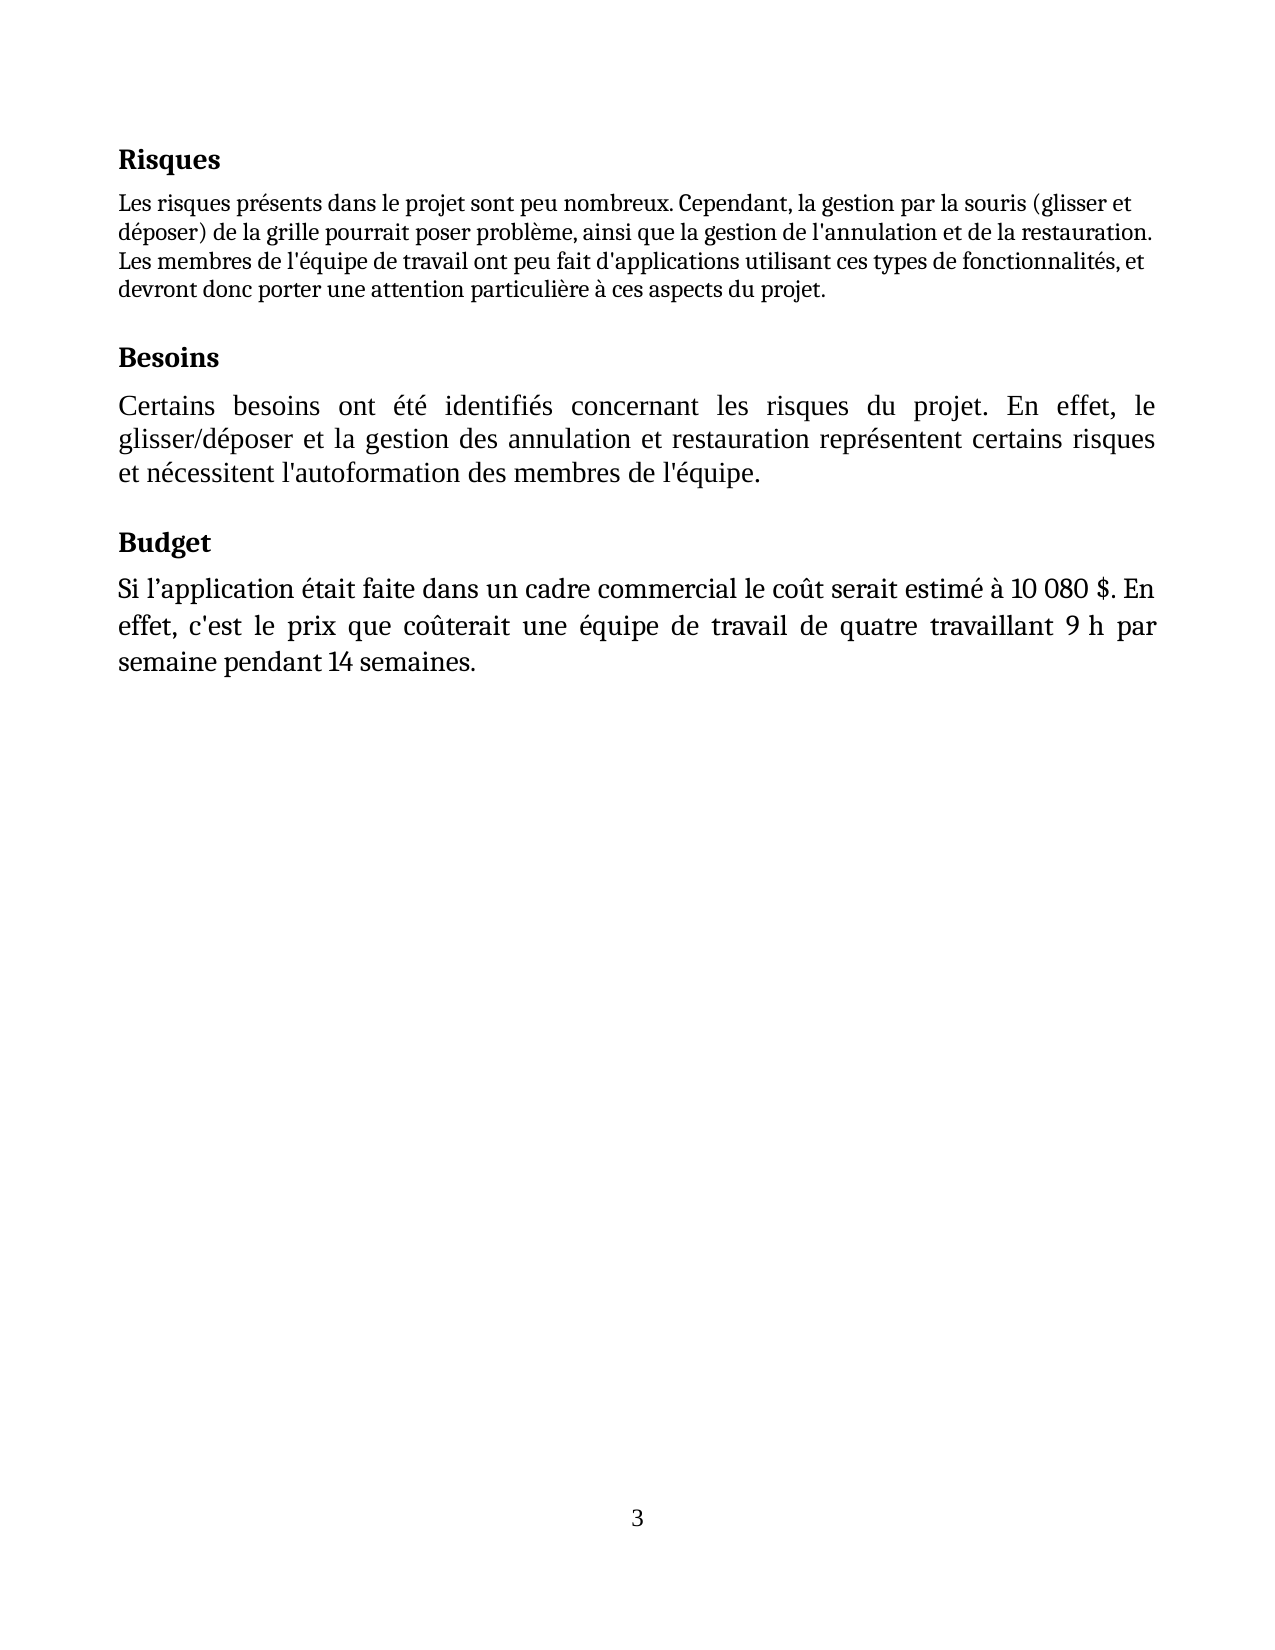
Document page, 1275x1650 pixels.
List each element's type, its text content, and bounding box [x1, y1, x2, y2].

subtitle Budget [118, 526, 1157, 559]
subtitle Risques [118, 143, 1157, 177]
subtitle Besoins [118, 342, 1157, 375]
text Les risques présents dans le projet sont peu nombreux. Cependant, la gestion par la souris (glisser et déposer) de la grille pourrait poser problème, ainsi que la gestion de l'annulation et de la restauration. Les membres de l'équipe de travail ont peu fait d'applications utilisant ces types de fonctionnalités, et devront donc porter une attention particulière à ces aspects du projet. [118, 189, 1157, 304]
text Certains besoins ont été identifiés concernant les risques du projet. En effet, le glisser/déposer et la gestion des annulation et restauration représentent certains risques et nécessitent l'autoformation des membres de l'équipe. [118, 388, 1157, 488]
text Si l’application était faite dans un cadre commercial le coût serait estimé à 10 080 $. En effet, c'est le prix que coûterait une équipe de travail de quatre travaillant 9 h par semaine pendant 14 semaines. [118, 572, 1157, 679]
